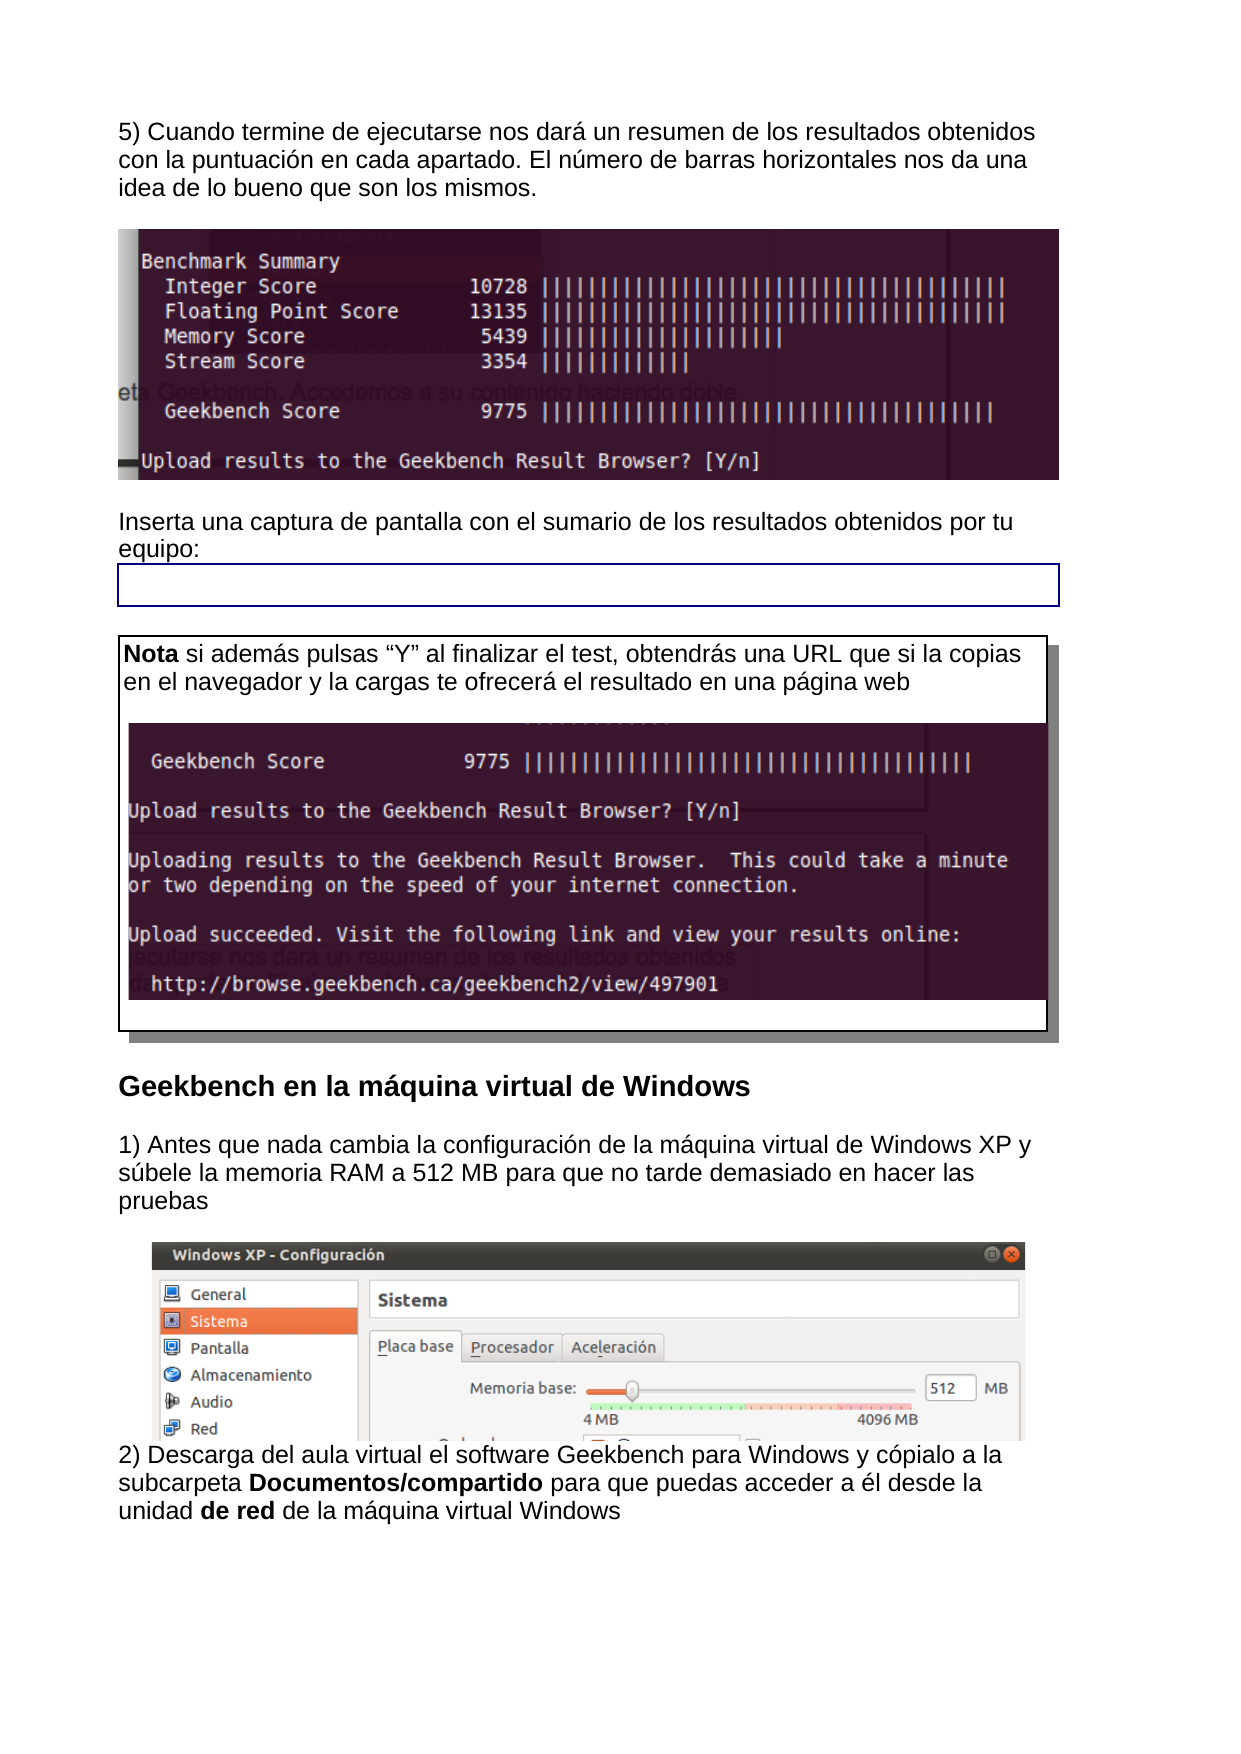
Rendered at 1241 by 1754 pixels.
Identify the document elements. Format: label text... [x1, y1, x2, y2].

text Inserta una captura de pantalla con el sumario de los resultados obtenidos por tu equipo: [118, 507, 1059, 563]
text 1) Antes que nada cambia la configuración de la máquina virtual de Windows XP y súbele la memoria RAM a 512 MB para que no tarde demasiado en hacer las pruebas [118, 1131, 1059, 1214]
table_header [119, 565, 1058, 605]
picture [128, 723, 1049, 1000]
text 5) Cuando termine de ejecutarse nos dará un resumen de los resultados obtenidos con la puntuación en cada apartado. El número de barras horizontales nos da una idea de lo bueno que son los mismos. [118, 118, 1059, 202]
picture [118, 229, 1059, 480]
text Nota si además pulsas “Y” al finalizar el test, obtendrás una URL que si la copias en el navegador y la cargas te ofrecerá el resultado en una página web [120, 637, 1046, 695]
subtitle Geekbench en la máquina virtual de Windows [118, 1070, 1059, 1103]
text 2) Descarga del aula virtual el software Geekbench para Windows y cópialo a la subcarpeta Documentos/compartido para que puedas acceder a él desde la unidad de red de la máquina virtual Windows [118, 1375, 1059, 1524]
picture [151, 1242, 1025, 1441]
